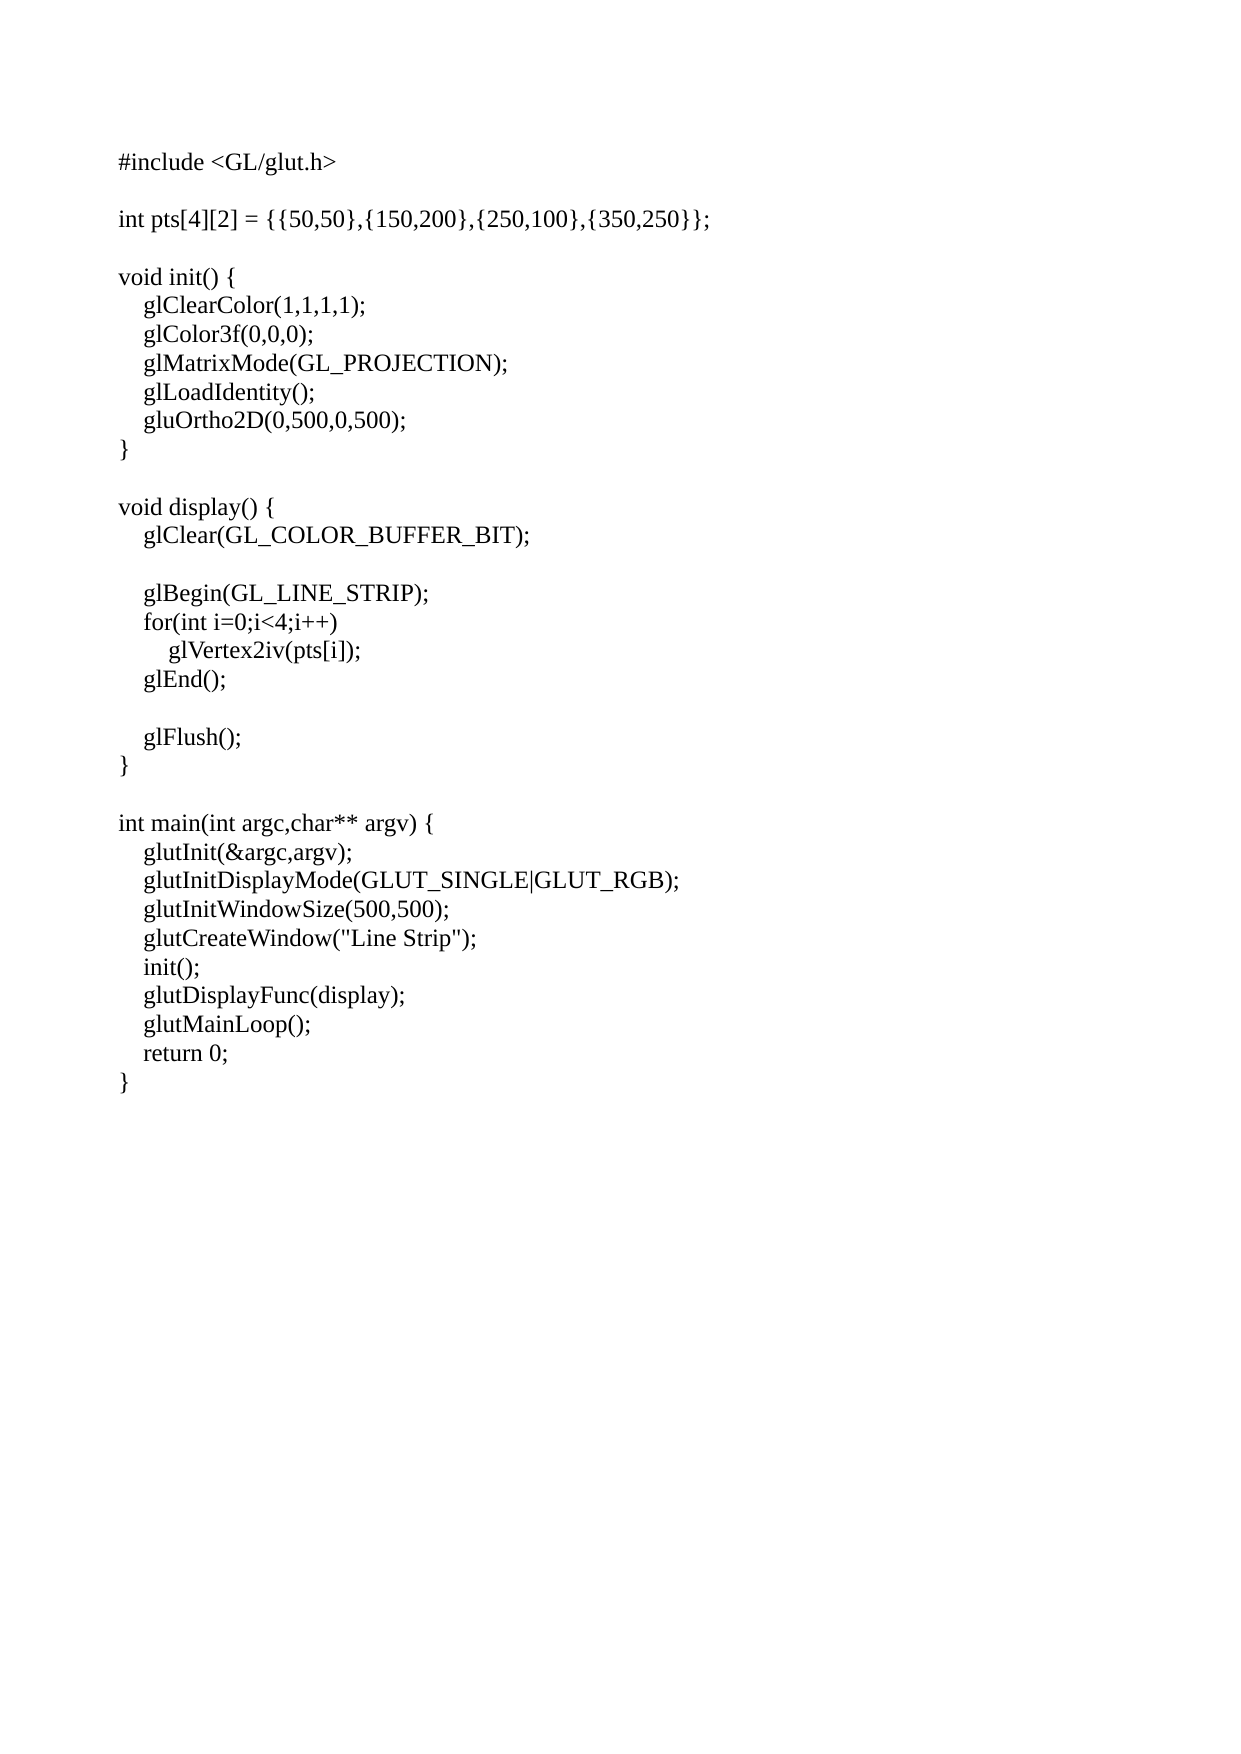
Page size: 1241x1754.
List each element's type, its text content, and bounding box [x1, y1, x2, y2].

text gluOrtho2D(0,500,0,500); [118, 406, 1122, 434]
text glVertex2iv(pts[i]); [118, 636, 1122, 664]
text glutInitDisplayMode(GLUT_SINGLE|GLUT_RGB); [118, 866, 1122, 894]
text glutMainLoop(); [118, 1009, 1122, 1038]
text } [118, 1067, 1122, 1096]
text glClear(GL_COLOR_BUFFER_BIT); [118, 521, 1122, 549]
text glutInitWindowSize(500,500); [118, 894, 1122, 923]
text glMatrixMode(GL_PROJECTION); [118, 348, 1122, 377]
text glEnd(); [118, 664, 1122, 693]
text } [118, 751, 1122, 779]
text glutDisplayFunc(display); [118, 981, 1122, 1009]
text glColor3f(0,0,0); [118, 319, 1122, 348]
text glClearColor(1,1,1,1); [118, 291, 1122, 319]
text glFlush(); [118, 722, 1122, 751]
text glutCreateWindow("Line Strip"); [118, 923, 1122, 952]
text for(int i=0;i<4;i++) [118, 607, 1122, 636]
text } [118, 434, 1122, 463]
text void display() { [118, 492, 1122, 521]
text int main(int argc,char** argv) { [118, 808, 1122, 837]
text void init() { [118, 262, 1122, 291]
text #include <GL/glut.h> [118, 147, 1122, 176]
text return 0; [118, 1038, 1122, 1067]
text glBegin(GL_LINE_STRIP); [118, 578, 1122, 607]
text init(); [118, 952, 1122, 981]
text glutInit(&argc,argv); [118, 837, 1122, 866]
text glLoadIdentity(); [118, 377, 1122, 406]
text int pts[4][2] = {{50,50},{150,200},{250,100},{350,250}}; [118, 204, 1122, 233]
